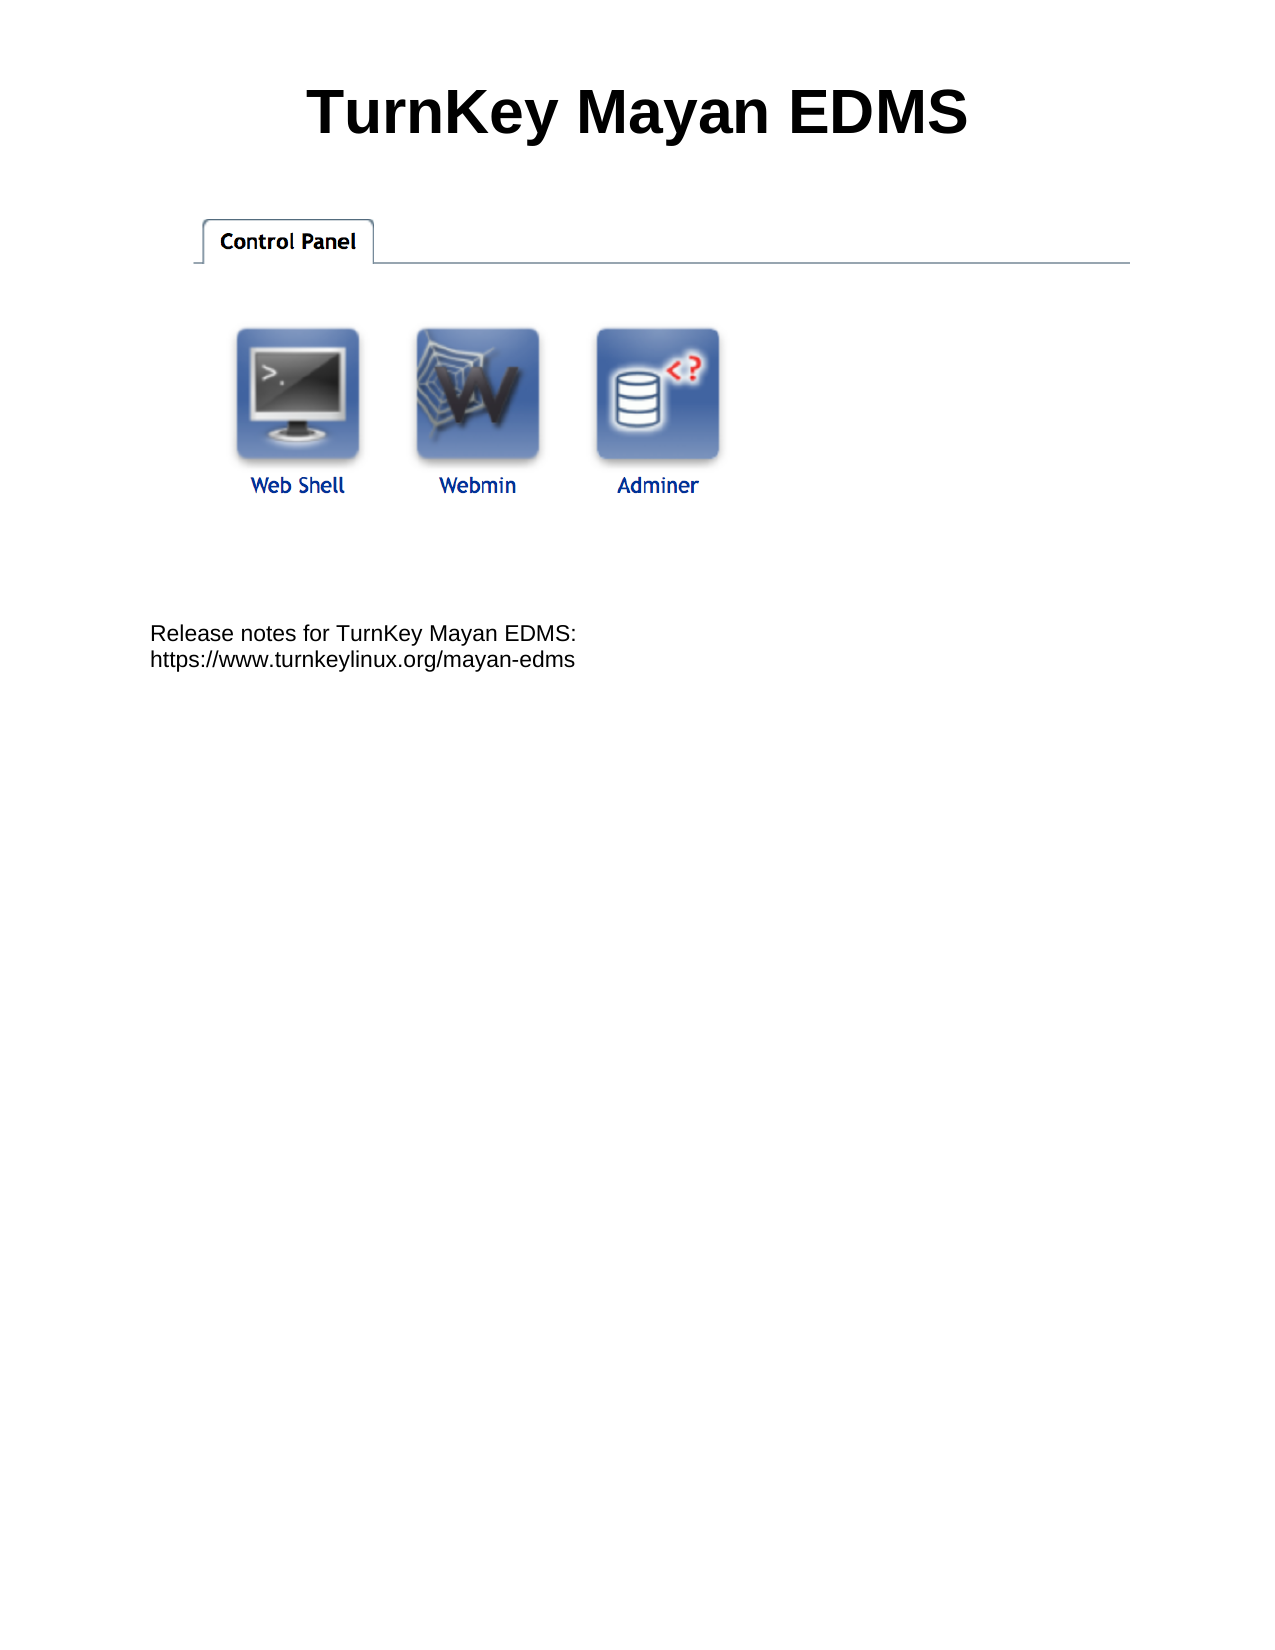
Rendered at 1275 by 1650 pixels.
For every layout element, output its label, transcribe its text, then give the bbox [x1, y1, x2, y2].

text https://www.turnkeylinux.org/mayan-edms [150, 646, 1125, 673]
picture [199, 182, 1150, 543]
text Release notes for TurnKey Mayan EDMS: [150, 620, 1125, 646]
